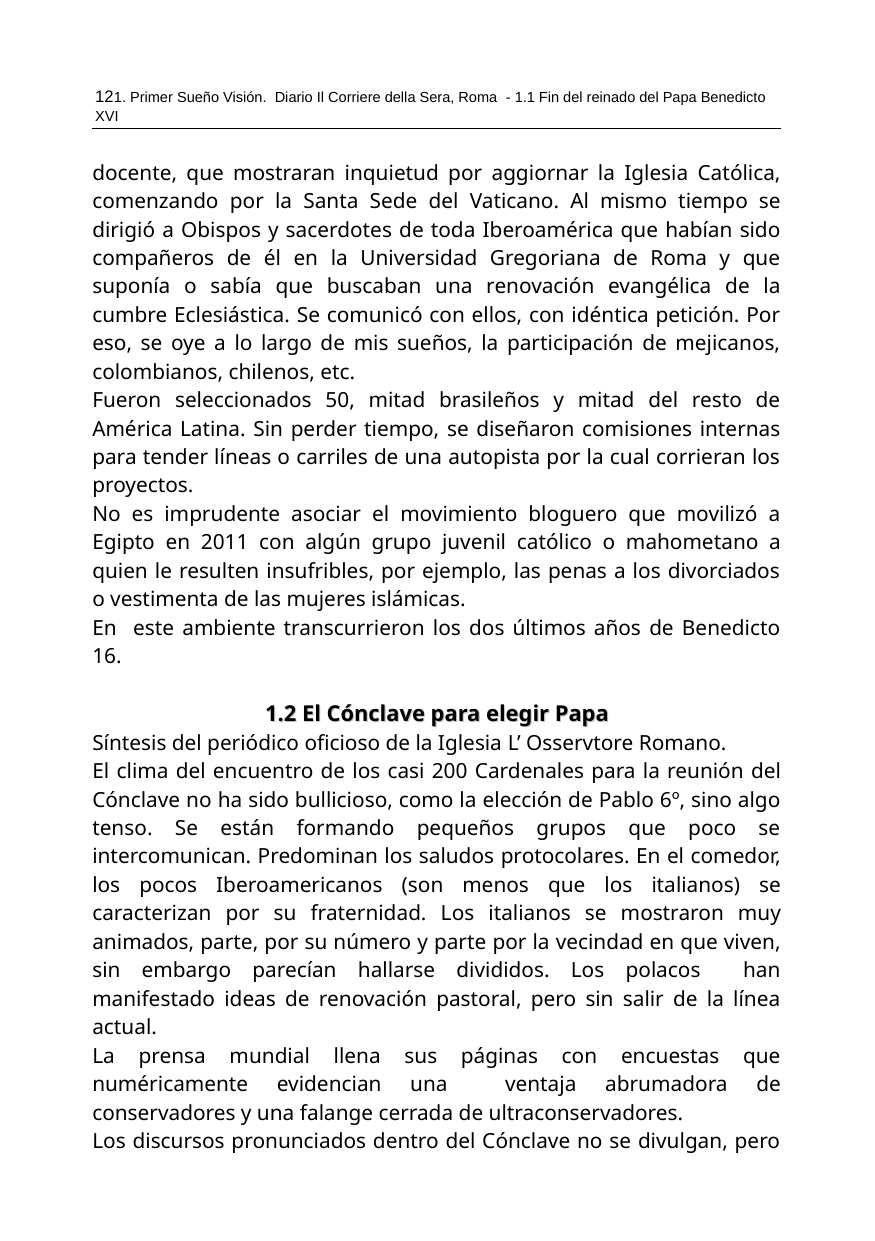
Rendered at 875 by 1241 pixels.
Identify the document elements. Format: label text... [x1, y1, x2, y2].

text La prensa mundial llena sus páginas con encuestas que numéricamente evidencian una ventaja abrumadora de conservadores y una falange cerrada de ultraconservadores. [92, 1041, 781, 1126]
text En este ambiente transcurrieron los dos últimos años de Benedicto 16. [92, 613, 781, 670]
text Síntesis del periódico oficioso de la Iglesia L’ Osservtore Romano. [92, 728, 781, 756]
text No es imprudente asociar el movimiento bloguero que movilizó a Egipto en 2011 con algún grupo juvenil católico o mahometano a quien le resulten insufribles, por ejemplo, las penas a los divorciados o vestimenta de las mujeres islámicas. [92, 499, 781, 613]
text docente, que mostraran inquietud por aggiornar la Iglesia Católica, comenzando por la Santa Sede del Vaticano. Al mismo tiempo se dirigió a Obispos y sacerdotes de toda Iberoamérica que habían sido compañeros de él en la Universidad Gregoriana de Roma y que suponía o sabía que buscaban una renovación evangélica de la cumbre Eclesiástica. Se comunicó con ellos, con idéntica petición. Por eso, se oye a lo largo de mis sueños, la participación de mejicanos, colombianos, chilenos, etc. [92, 158, 781, 385]
text El clima del encuentro de los casi 200 Cardenales para la reunión del Cónclave no ha sido bullicioso, como la elección de Pablo 6º, sino algo tenso. Se están formando pequeños grupos que poco se intercomunican. Predominan los saludos protocolares. En el comedor, los pocos Iberoamericanos (son menos que los italianos) se caracterizan por su fraternidad. Los italianos se mostraron muy animados, parte, por su número y parte por la vecindad en que viven, sin embargo parecían hallarse divididos. Los polacos han manifestado ideas de renovación pastoral, pero sin salir de la línea actual. [92, 756, 781, 1041]
text Los discursos pronunciados dentro del Cónclave no se divulgan, pero [92, 1126, 781, 1154]
subtitle 1.2 El Cónclave para elegir Papa [92, 698, 781, 728]
text Fueron seleccionados 50, mitad brasileños y mitad del resto de América Latina. Sin perder tiempo, se diseñaron comisiones internas para tender líneas o carriles de una autopista por la cual corrieran los proyectos. [92, 385, 781, 499]
